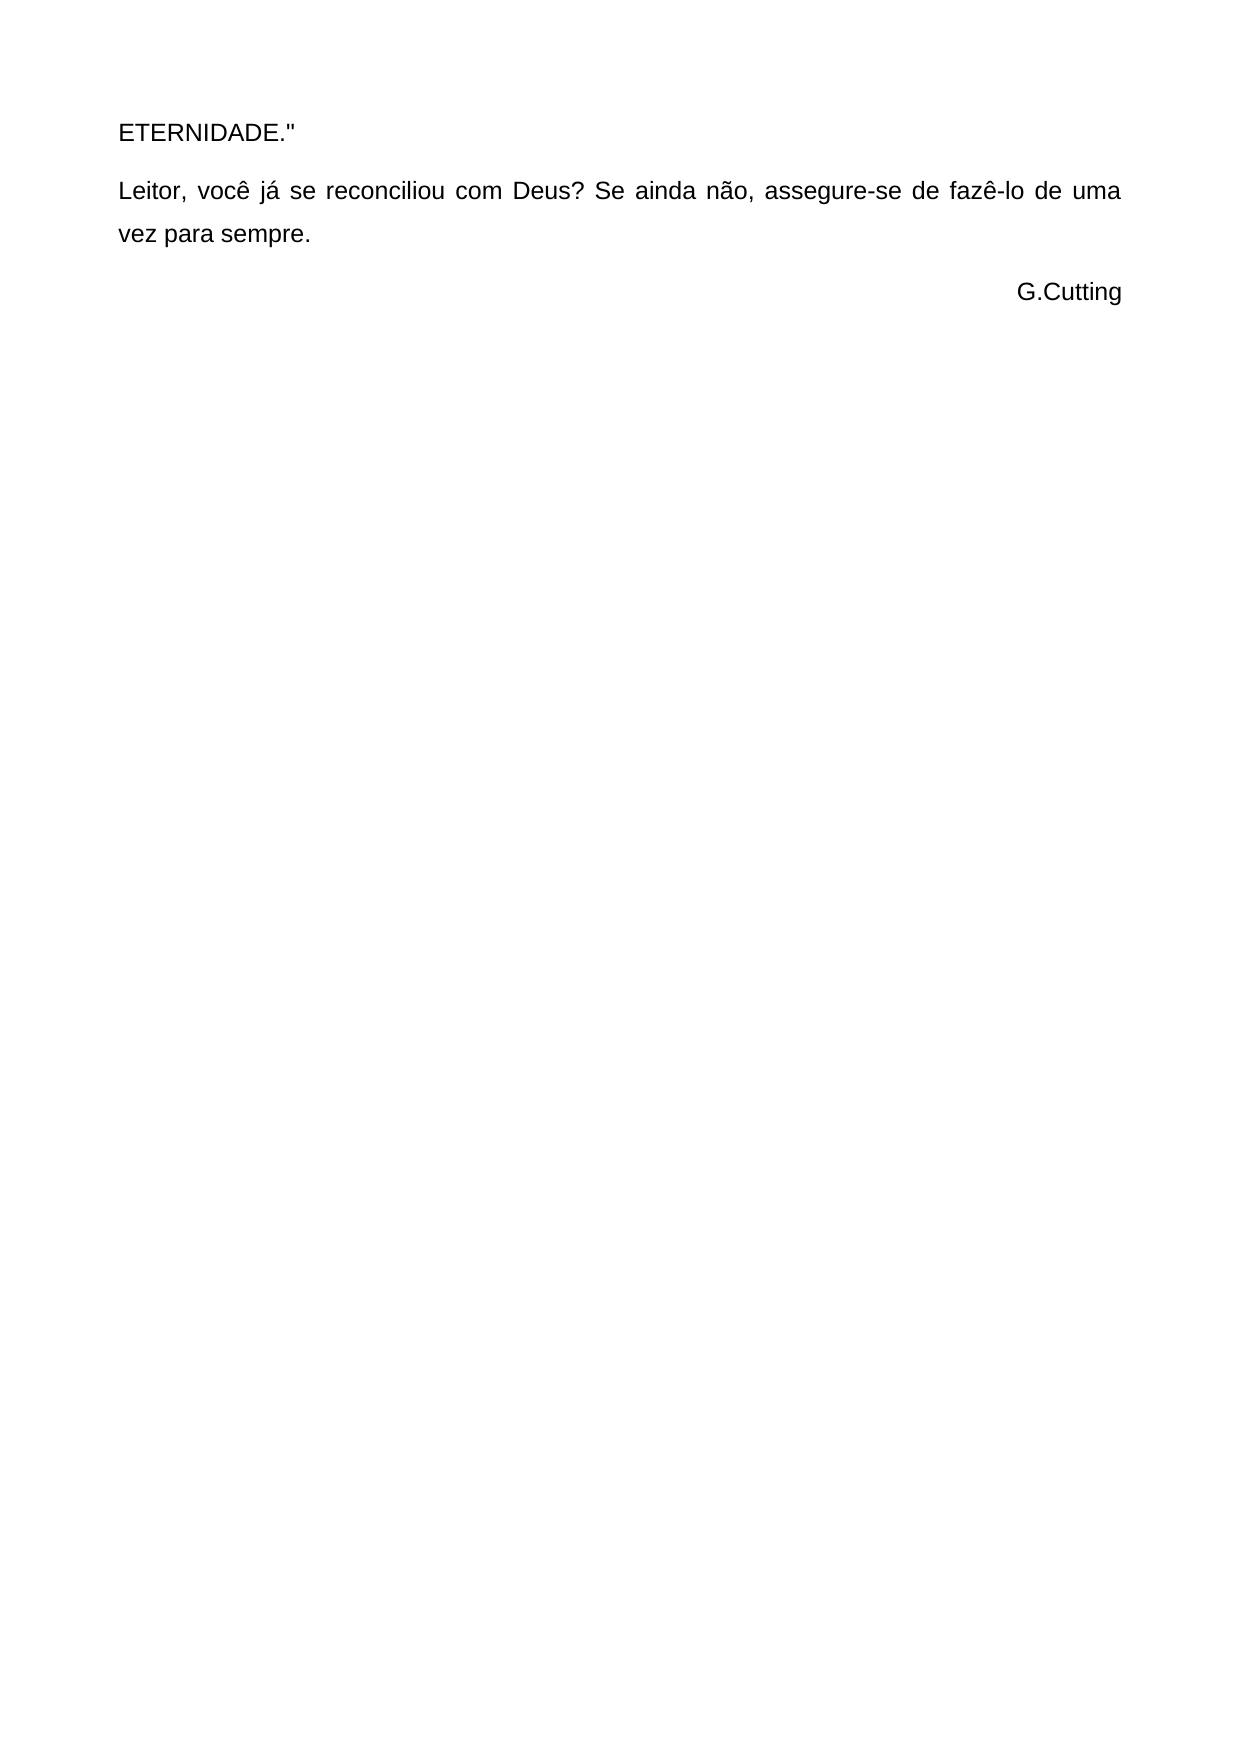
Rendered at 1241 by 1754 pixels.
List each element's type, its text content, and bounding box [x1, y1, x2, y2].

text Leitor, você já se reconciliou com Deus? Se ainda não, assegure-se de fazê-lo de uma vez para sempre. [118, 176, 1122, 248]
text G.Cutting [118, 277, 1122, 306]
text ETERNIDADE." [118, 118, 1122, 147]
